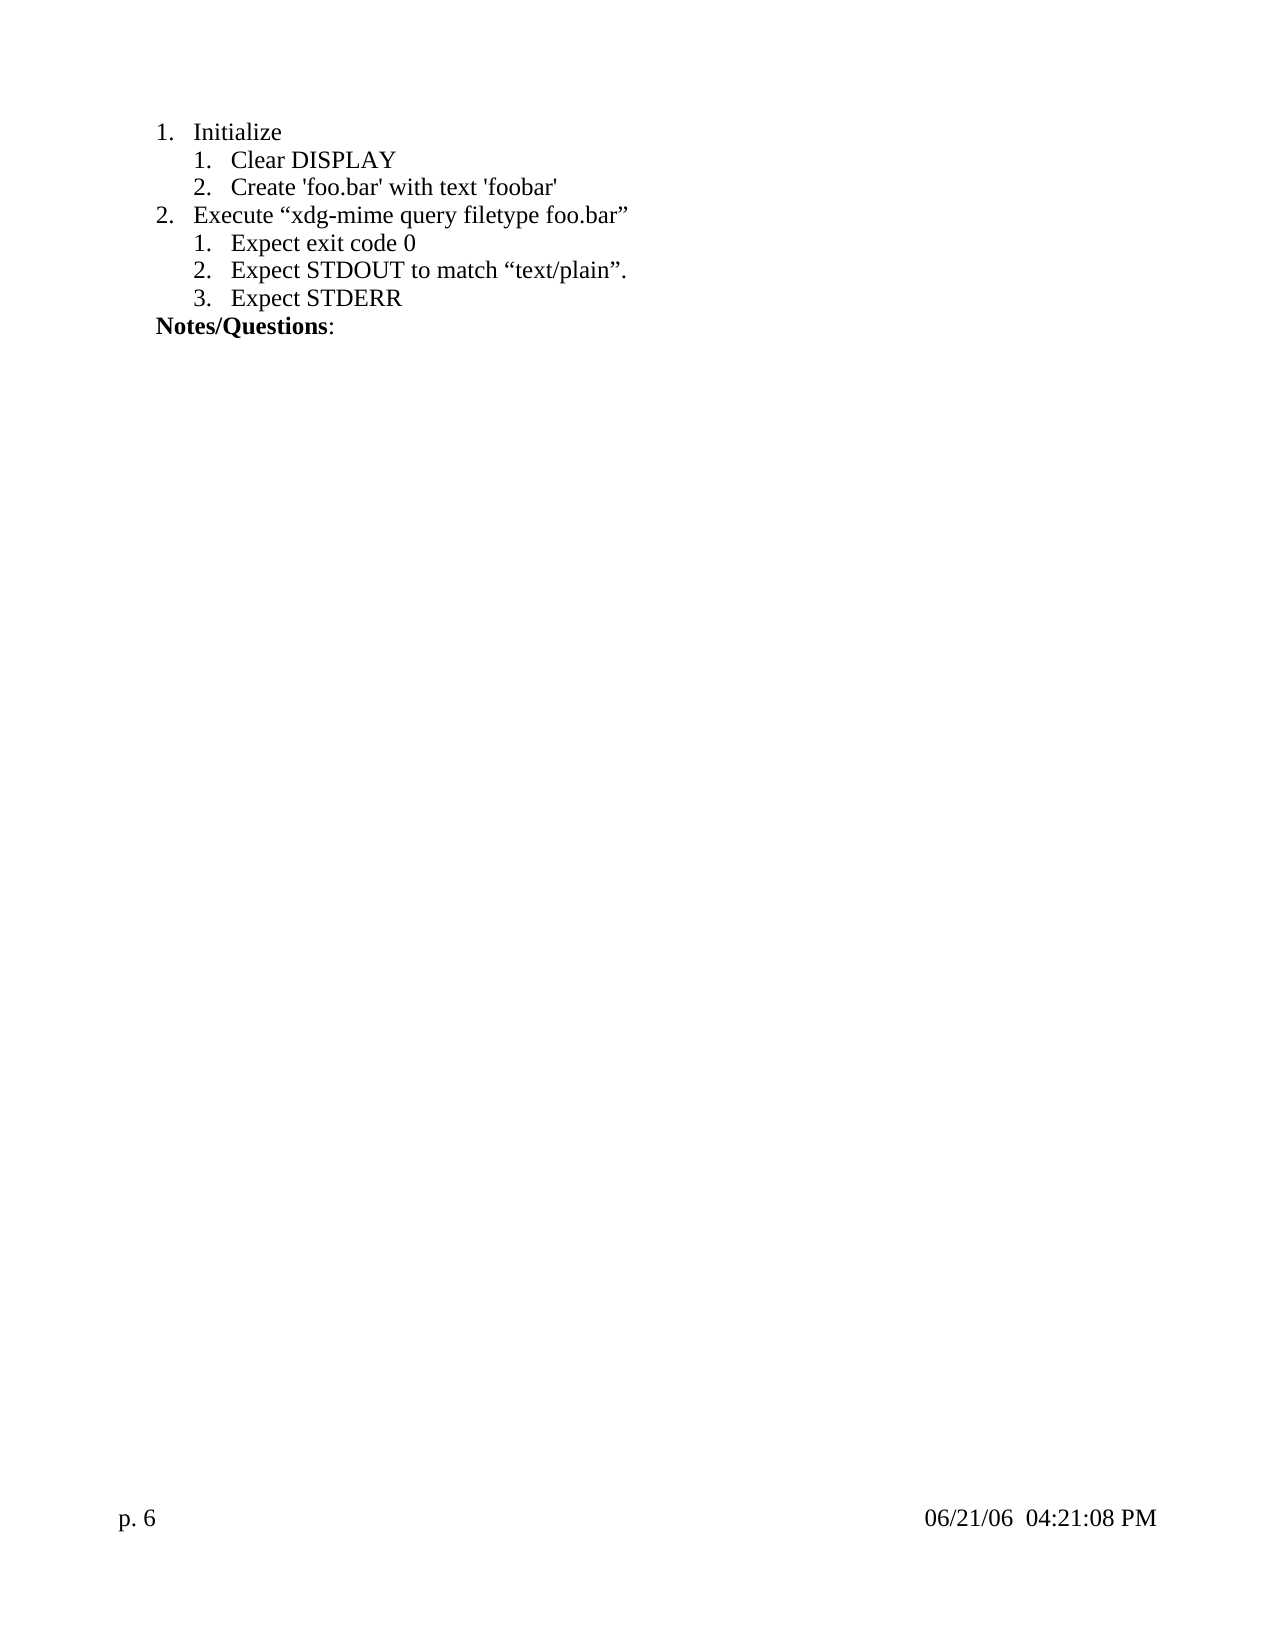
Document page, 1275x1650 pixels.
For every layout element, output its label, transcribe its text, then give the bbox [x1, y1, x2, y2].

list Notes/Questions: [118, 312, 1157, 340]
list Expect STDOUT to match “text/plain”. [193, 257, 1157, 284]
list Initialize [156, 118, 1157, 146]
list Expect STDERR [193, 284, 1157, 312]
list Clear DISPLAY [193, 146, 1157, 173]
list Execute “xdg-mime query filetype foo.bar” [156, 201, 1157, 229]
list Expect exit code 0 [193, 229, 1157, 257]
list Create 'foo.bar' with text 'foobar' [193, 173, 1157, 201]
